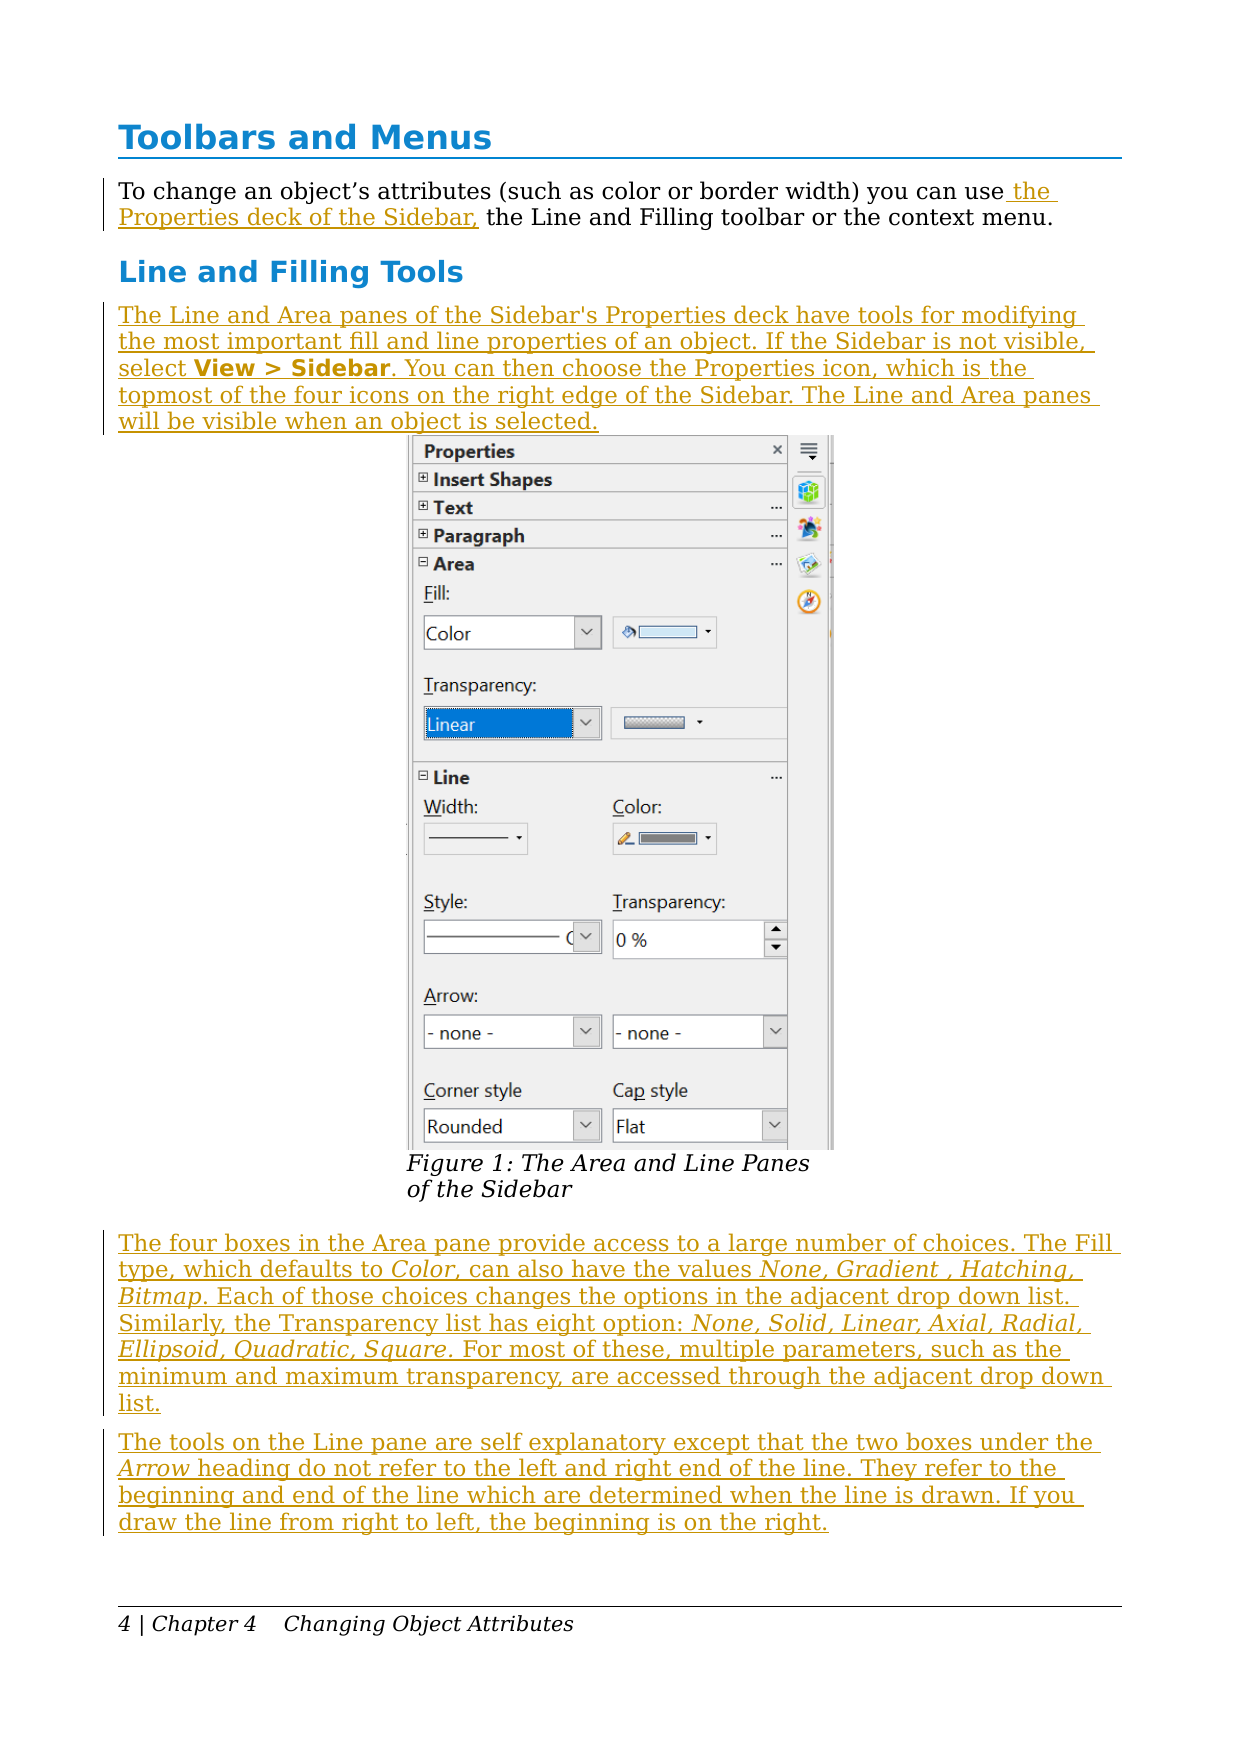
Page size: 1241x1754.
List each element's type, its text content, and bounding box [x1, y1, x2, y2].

text The four boxes in the Area pane provide access to a large number of choices. The Fill type, which defaults to Color, can also have the values None, Gradient , Hatching, Bitmap. Each of those choices changes the options in the adjacent drop down list. Similarly, the Transparency list has eight option: None, Solid, Linear, Axial, Radial, Ellipsoid, Quadratic, Square. For most of these, multiple parameters, such as the minimum and maximum transparency, are accessed through the adjacent drop down list. [118, 1230, 1122, 1416]
picture [406, 435, 834, 1150]
text To change an object’s attributes (such as color or border width) you can use the Properties deck of the Sidebar, the Line and Filling toolbar or the context menu. [118, 178, 1122, 231]
text Figure 1: The Area and Line Panes of the Sidebar [407, 1150, 834, 1203]
subtitle Line and Filling Tools [118, 256, 1122, 289]
text The Line and Area panes of the Sidebar's Properties deck have tools for modifying the most important fill and line properties of an object. If the Sidebar is not visible, select View > Sidebar. You can then choose the Properties icon, which is the topmost of the four icons on the right edge of the Sidebar. The Line and Area panes will be visible when an object is selected. [118, 302, 1122, 435]
text The tools on the Line pane are self explanatory except that the two boxes under the Arrow heading do not refer to the left and right end of the line. They refer to the beginning and end of the line which are determined when the line is drawn. If you draw the line from right to left, the beginning is on the right. [118, 1429, 1122, 1536]
subtitle Toolbars and Menus [118, 118, 1122, 157]
